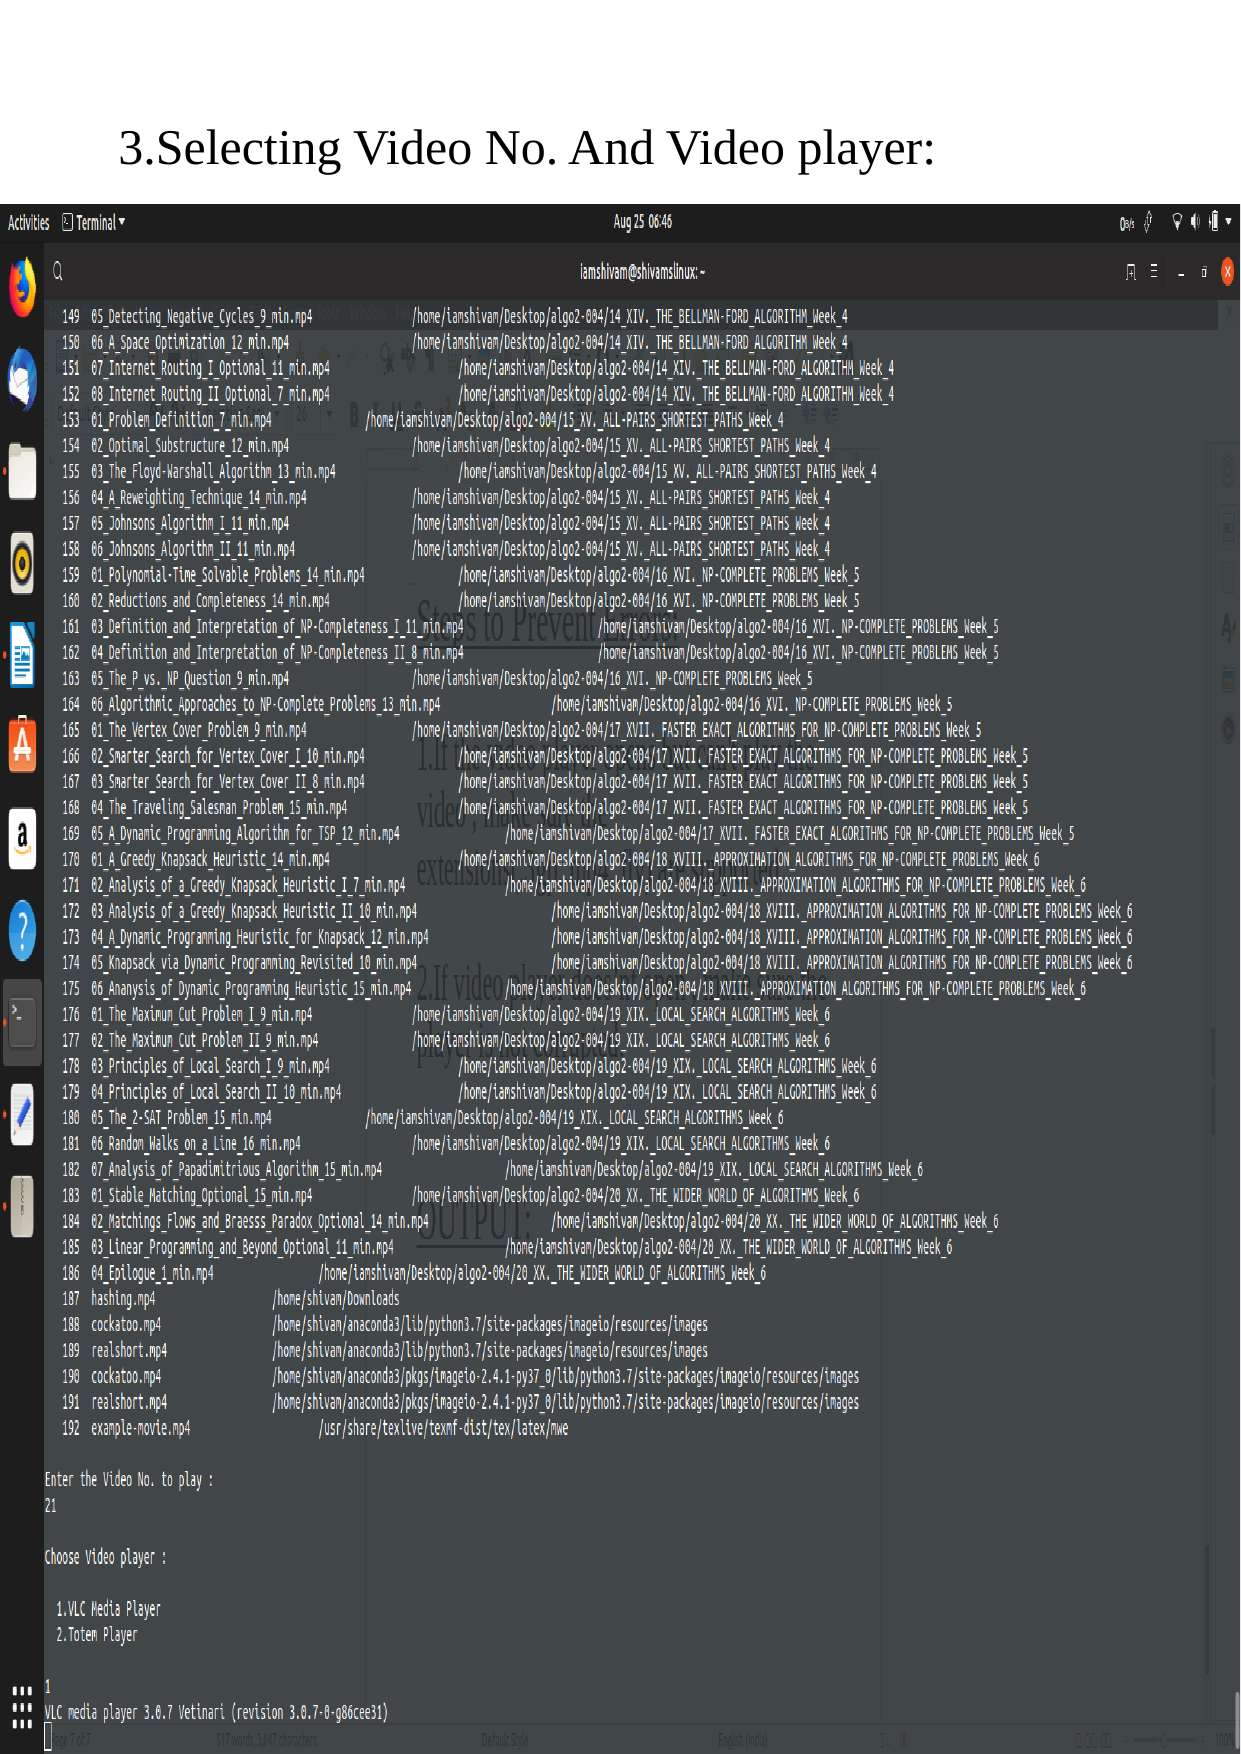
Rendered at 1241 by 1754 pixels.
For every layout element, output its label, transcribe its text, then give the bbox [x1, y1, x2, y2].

text 3.Selecting Video No. And Video player: [118, 118, 1122, 176]
picture [0, 204, 1241, 1754]
